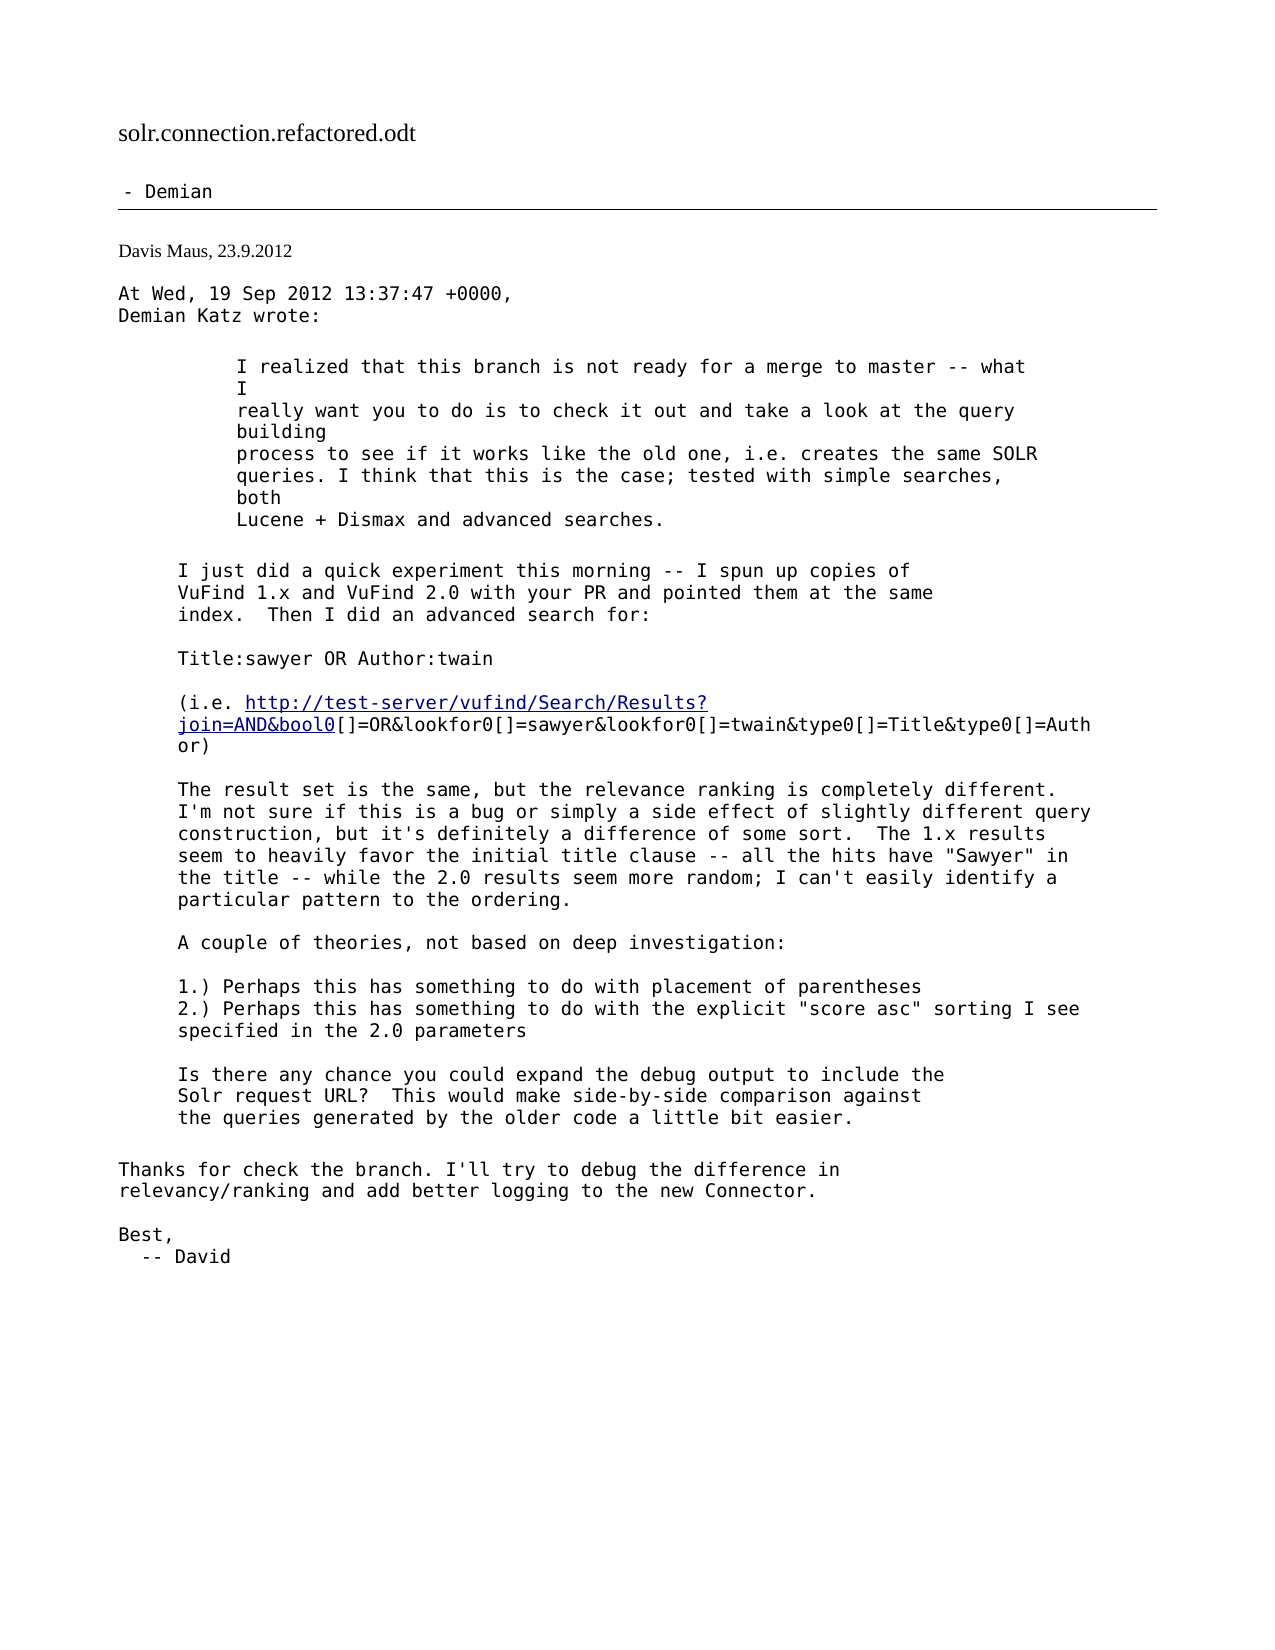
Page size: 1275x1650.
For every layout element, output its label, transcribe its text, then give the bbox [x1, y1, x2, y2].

text the queries generated by the older code a little bit easier. [177, 1107, 1098, 1129]
text really want you to do is to check it out and take a look at the query building [236, 400, 1039, 443]
text A couple of theories, not based on deep investigation: [177, 932, 1098, 954]
text -- David [118, 1246, 1157, 1268]
text I just did a quick experiment this morning -- I spun up copies of [177, 560, 1098, 582]
text Davis Maus, 23.9.2012 [118, 239, 1157, 261]
text 1.) Perhaps this has something to do with placement of parentheses [177, 976, 1098, 998]
text 2.) Perhaps this has something to do with the explicit "score asc" sorting I see specified in the 2.0 parameters [177, 998, 1098, 1042]
text At Wed, 19 Sep 2012 13:37:47 +0000, [118, 283, 1157, 304]
text relevancy/ranking and add better logging to the new Connector. [118, 1181, 1157, 1202]
text Title:sawyer OR Author:twain [177, 648, 1098, 670]
text Solr request URL? This would make side-by-side comparison against [177, 1085, 1098, 1107]
text process to see if it works like the old one, i.e. creates the same SOLR [236, 443, 1039, 465]
text queries. I think that this is the case; tested with simple searches, both [236, 465, 1039, 509]
text I realized that this branch is not ready for a merge to master -- what I [236, 356, 1039, 400]
text Thanks for check the branch. I'll try to debug the difference in [118, 1159, 1157, 1181]
text Is there any chance you could expand the debug output to include the [177, 1063, 1098, 1085]
text Lucene + Dismax and advanced searches. [236, 509, 1039, 531]
text - Demian [118, 176, 1157, 209]
text (i.e. http://test-server/vufind/Search/Results?join=AND&bool0[]=OR&lookfor0[]=sawyer&lookfor0[]=twain&type0[]=Title&type0[]=Author) [177, 692, 1098, 757]
text VuFind 1.x and VuFind 2.0 with your PR and pointed them at the same [177, 582, 1098, 604]
text index. Then I did an advanced search for: [177, 604, 1098, 626]
text Best, [118, 1224, 1157, 1246]
text Demian Katz wrote: [118, 304, 1157, 326]
text The result set is the same, but the relevance ranking is completely different. I'm not sure if this is a bug or simply a side effect of slightly different query construction, but it's definitely a difference of some sort. The 1.x results seem to heavily favor the initial title clause -- all the hits have "Sawyer" in the title -- while the 2.0 results seem more random; I can't easily identify a particular pattern to the ordering. [177, 779, 1098, 910]
